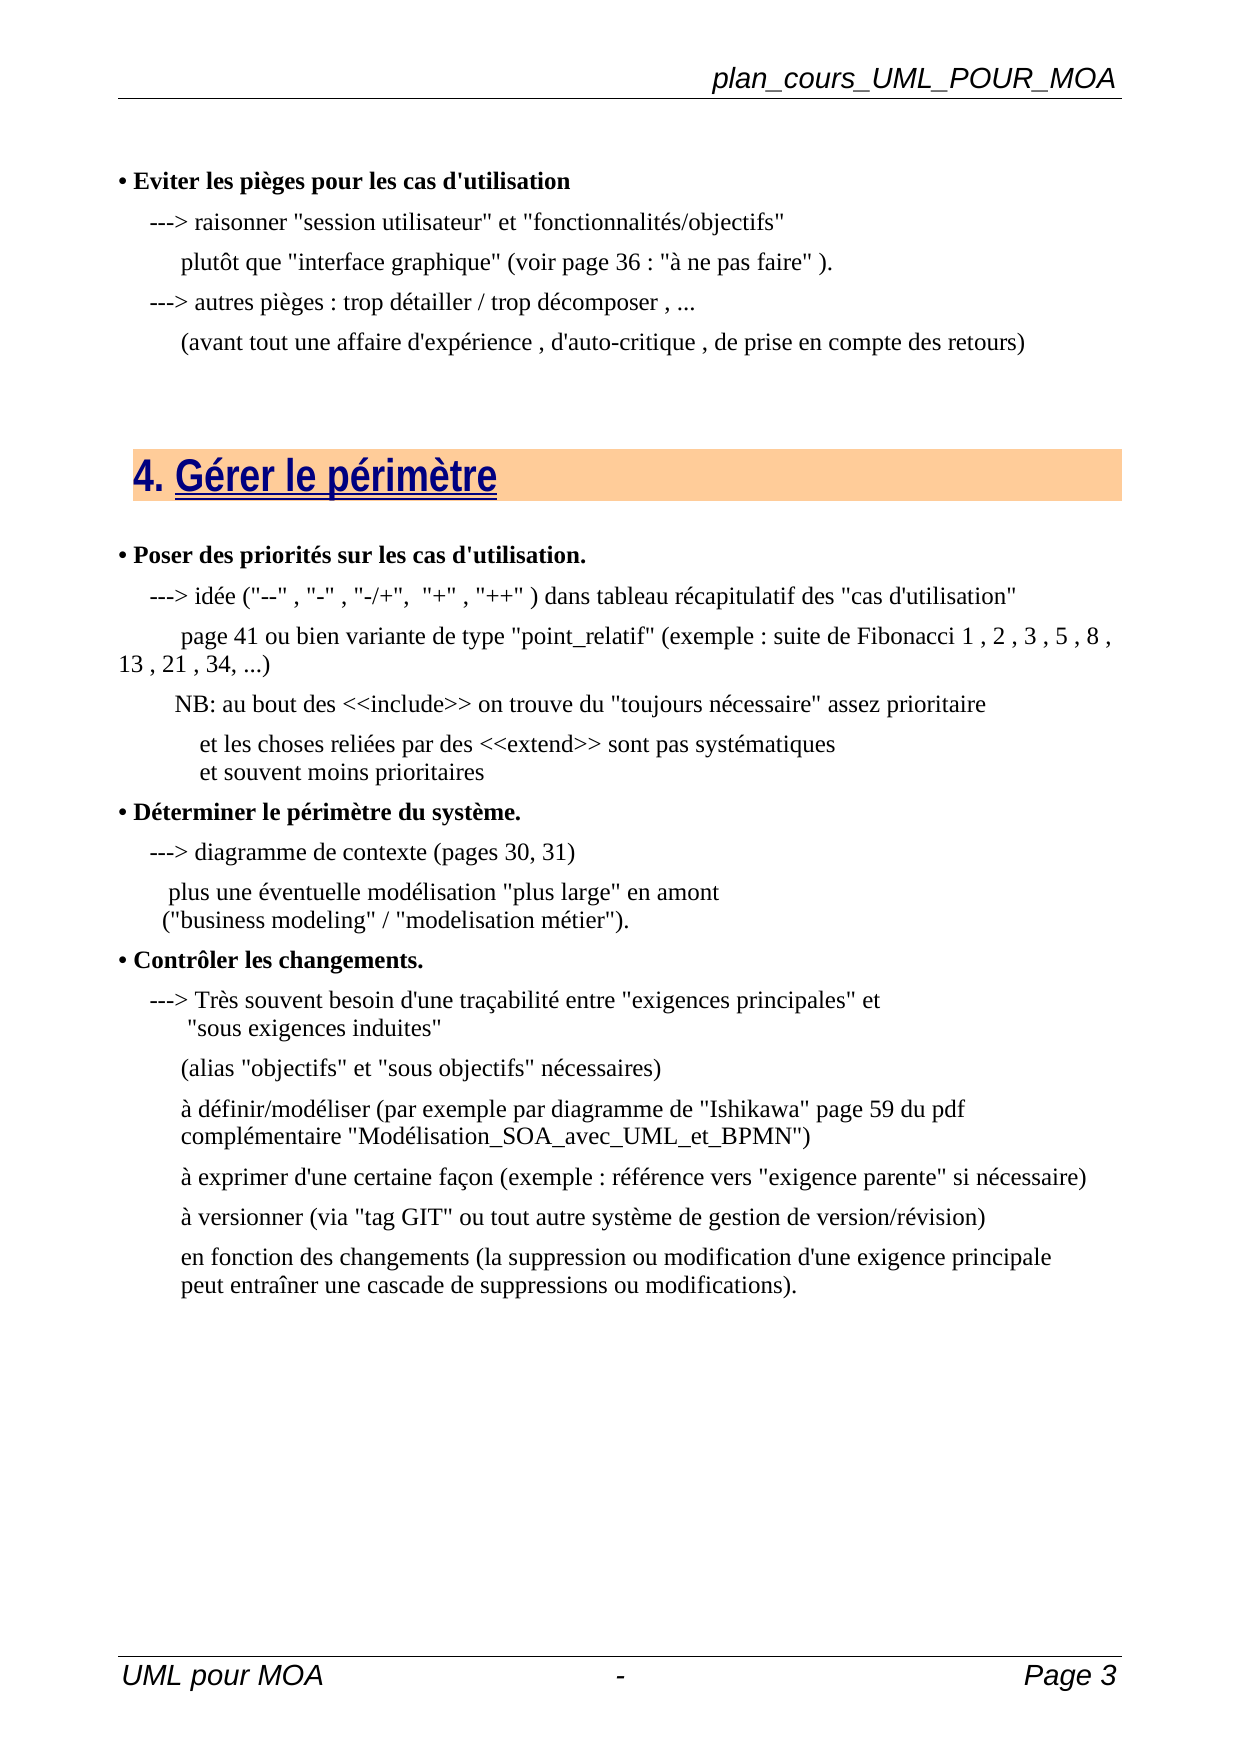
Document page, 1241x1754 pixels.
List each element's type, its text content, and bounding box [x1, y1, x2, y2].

text • Déterminer le périmètre du système. [118, 798, 1122, 826]
text NB: au bout des <<include>> on trouve du "toujours nécessaire" assez prioritaire [118, 690, 1122, 718]
text plus une éventuelle modélisation "plus large" en amont ("business modeling" / "modelisation métier"). [118, 878, 1122, 934]
text • Contrôler les changements. [118, 946, 1122, 974]
text ---> diagramme de contexte (pages 30, 31) [118, 838, 1122, 866]
text en fonction des changements (la suppression ou modification d'une exigence principale peut entraîner une cascade de suppressions ou modifications). [118, 1243, 1122, 1298]
text ---> idée ("--" , "-" , "-/+", "+" , "++" ) dans tableau récapitulatif des "cas d'utilisation" [118, 582, 1122, 609]
text et les choses reliées par des <<extend>> sont pas systématiques et souvent moins prioritaires [118, 730, 1122, 786]
text plutôt que "interface graphique" (voir page 36 : "à ne pas faire" ). [118, 248, 1122, 276]
subtitle Gérer le périmètre [133, 449, 1122, 501]
text ---> raisonner "session utilisateur" et "fonctionnalités/objectifs" [118, 208, 1122, 235]
text page 41 ou bien variante de type "point_relatif" (exemple : suite de Fibonacci 1 , 2 , 3 , 5 , 8 , 13 , 21 , 34, ...) [118, 622, 1122, 677]
text ---> autres pièges : trop détailler / trop décomposer , ... [118, 288, 1122, 316]
text ---> Très souvent besoin d'une traçabilité entre "exigences principales" et "sous exigences induites" [118, 987, 1122, 1042]
text à exprimer d'une certaine façon (exemple : référence vers "exigence parente" si nécessaire) [118, 1163, 1122, 1190]
text • Poser des priorités sur les cas d'utilisation. [118, 542, 1122, 569]
text à définir/modéliser (par exemple par diagramme de "Ishikawa" page 59 du pdf complémentaire "Modélisation_SOA_avec_UML_et_BPMN") [118, 1095, 1122, 1150]
text (avant tout une affaire d'expérience , d'auto-critique , de prise en compte des retours) [118, 328, 1122, 356]
text (alias "objectifs" et "sous objectifs" nécessaires) [118, 1054, 1122, 1082]
text • Eviter les pièges pour les cas d'utilisation [118, 167, 1122, 195]
text à versionner (via "tag GIT" ou tout autre système de gestion de version/révision) [118, 1203, 1122, 1231]
